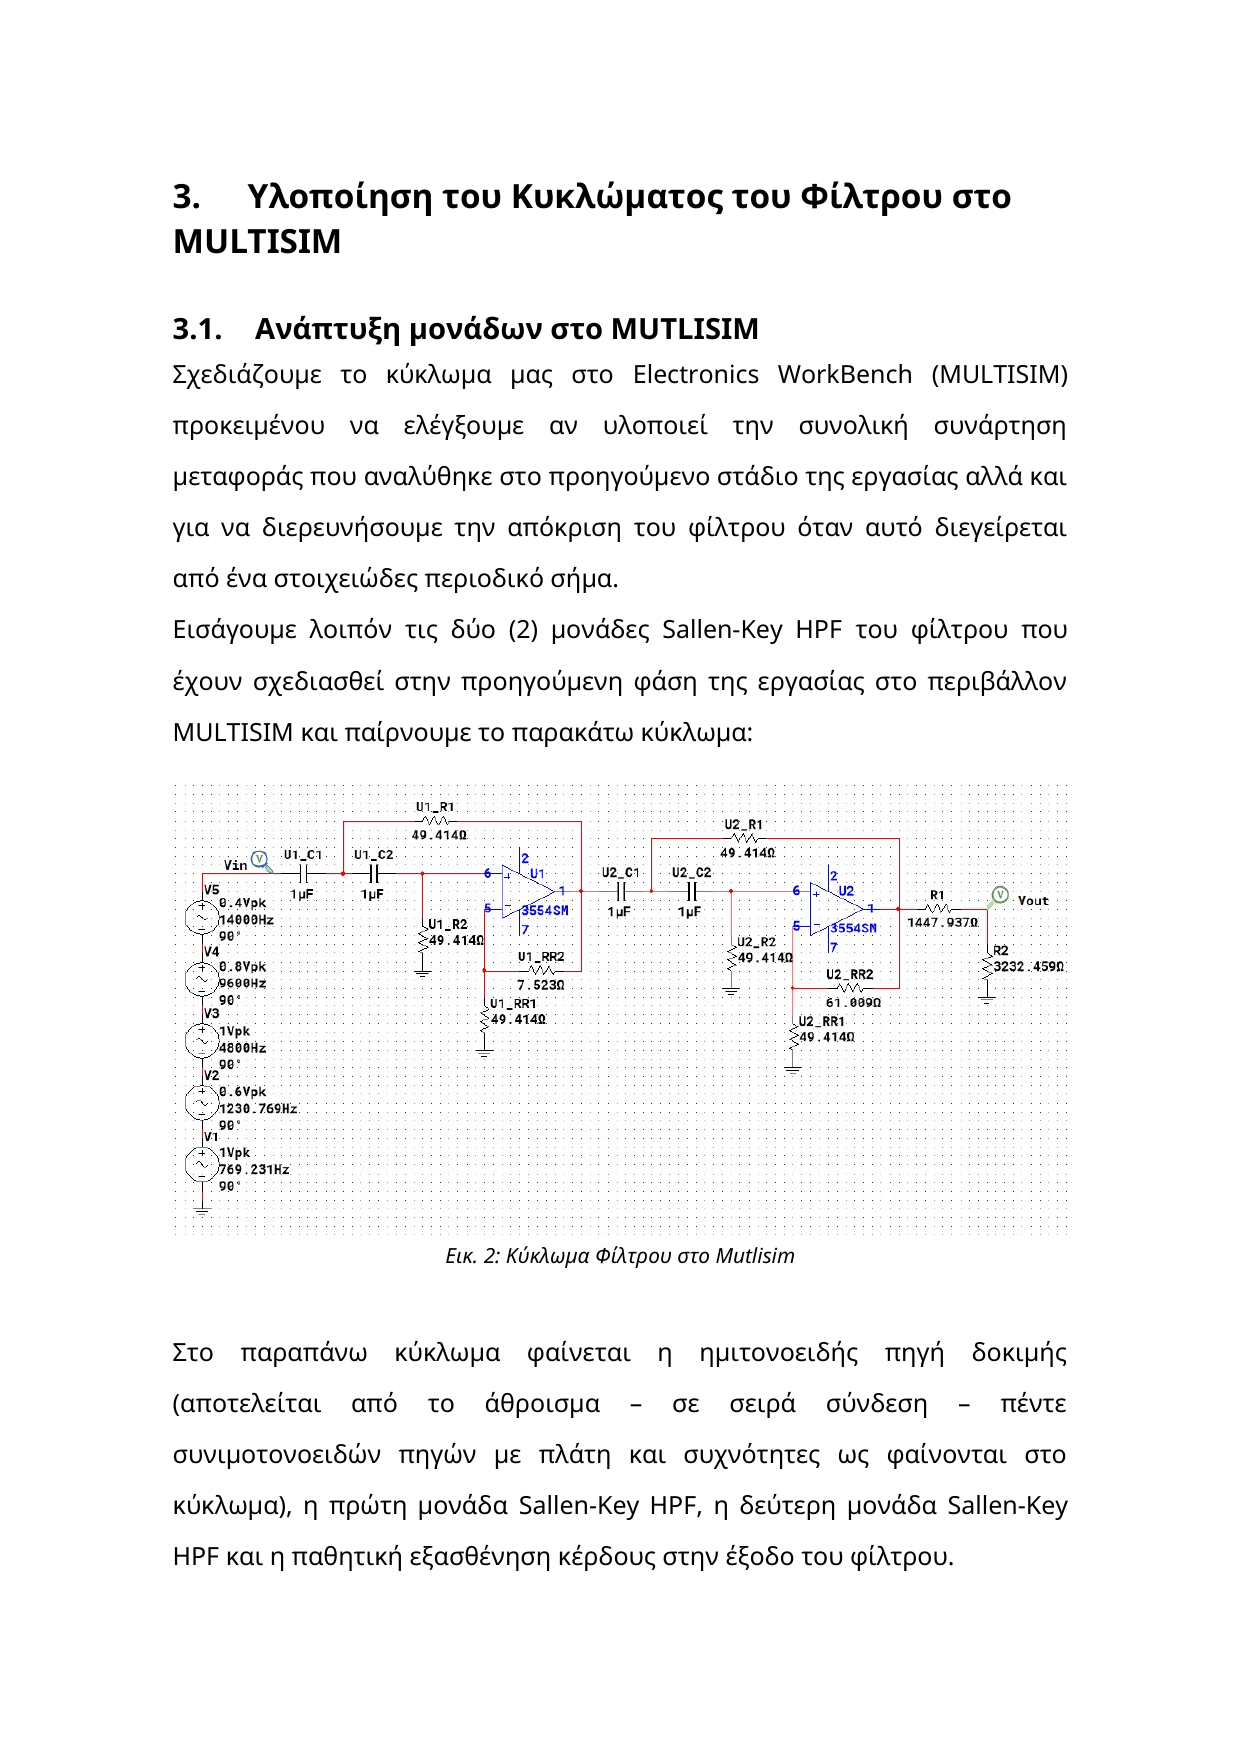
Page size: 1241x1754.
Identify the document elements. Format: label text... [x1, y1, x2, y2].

picture [172, 777, 1068, 1235]
text Εισάγουμε λοιπόν τις δύο (2) μονάδες Sallen-Key HPF του φίλτρου που έχουν σχεδιασθεί στην προηγούμενη φάση της εργασίας στο περιβάλλον MULTISIM και παίρνουμε το παρακάτω κύκλωμα: [172, 612, 1068, 748]
subtitle Υλοποίηση του Κυκλώματος του Φίλτρου στο MULTISIM [172, 172, 1068, 263]
text Σχεδιάζουμε το κύκλωμα μας στο Electronics WorkBench (MULTISIM) προκειμένου να ελέγξουμε αν υλοποιεί την συνολική συνάρτηση μεταφοράς που αναλύθηκε στο προηγούμενο στάδιο της εργασίας αλλά και για να διερευνήσουμε την απόκριση του φίλτρου όταν αυτό διεγείρεται από ένα στοιχειώδες περιοδικό σήμα. [172, 357, 1068, 595]
text Στο παραπάνω κύκλωμα φαίνεται η ημιτονοειδής πηγή δοκιμής (αποτελείται από το άθροισμα – σε σειρά σύνδεση – πέντε συνιμοτονοειδών πηγών με πλάτη και συχνότητες ως φαίνονται στο κύκλωμα), η πρώτη μονάδα Sallen-Key HPF, η δεύτερη μονάδα Sallen-Key HPF και η παθητική εξασθένηση κέρδους στην έξοδο του φίλτρου. [172, 1334, 1068, 1572]
subtitle Ανάπτυξη μονάδων στο MUTLISIM [172, 308, 1068, 348]
text Εικ. 2: Κύκλωμα Φίλτρου στο Mutlisim [172, 1235, 1068, 1269]
